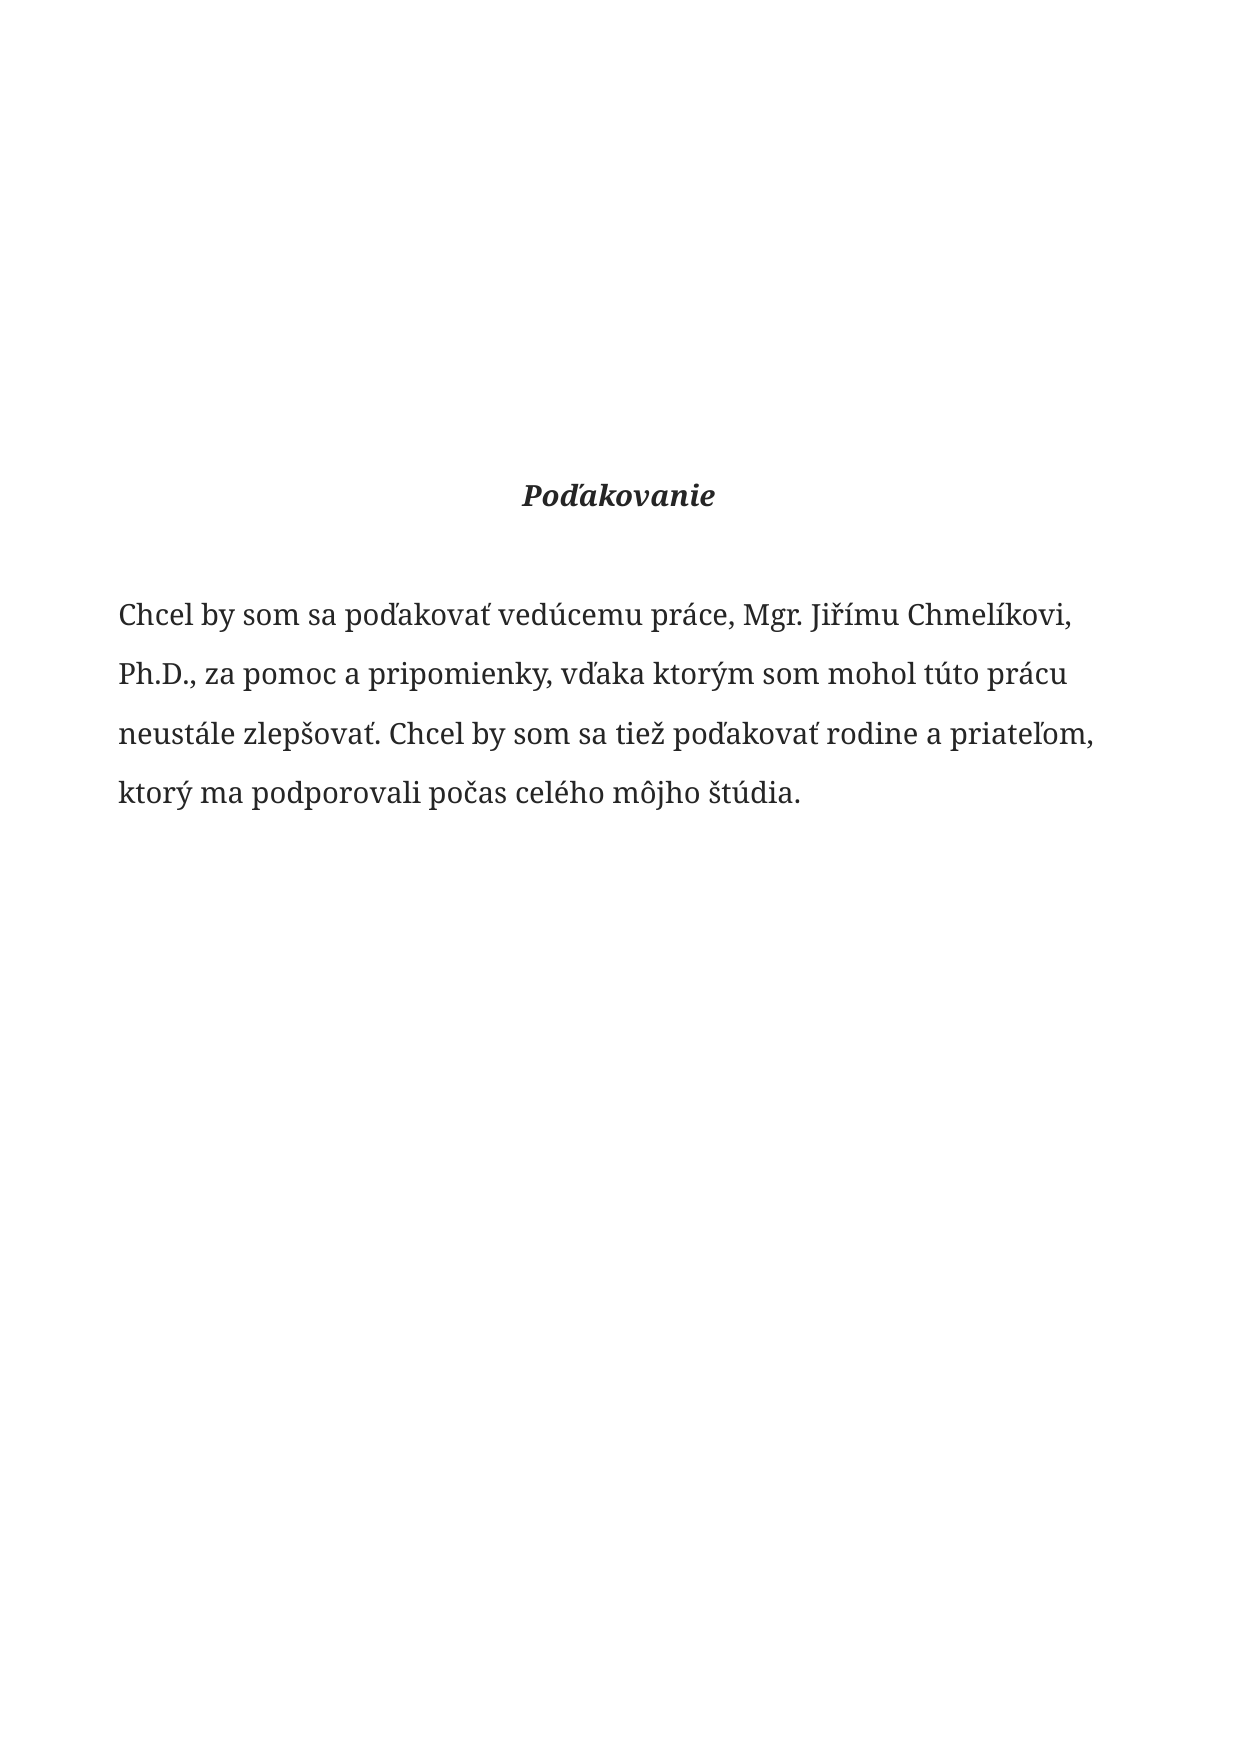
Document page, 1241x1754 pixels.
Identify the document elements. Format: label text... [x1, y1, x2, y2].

text Chcel by som sa poďakovať vedúcemu práce, Mgr. Jiřímu Chmelíkovi, Ph.D., za pomoc a pripomienky, vďaka ktorým som mohol túto prácu neustále zlepšovať. Chcel by som sa tiež poďakovať rodine a priateľom, ktorý ma podporovali počas celého môjho štúdia. [118, 594, 1122, 812]
text Poďakovanie [118, 475, 1122, 515]
